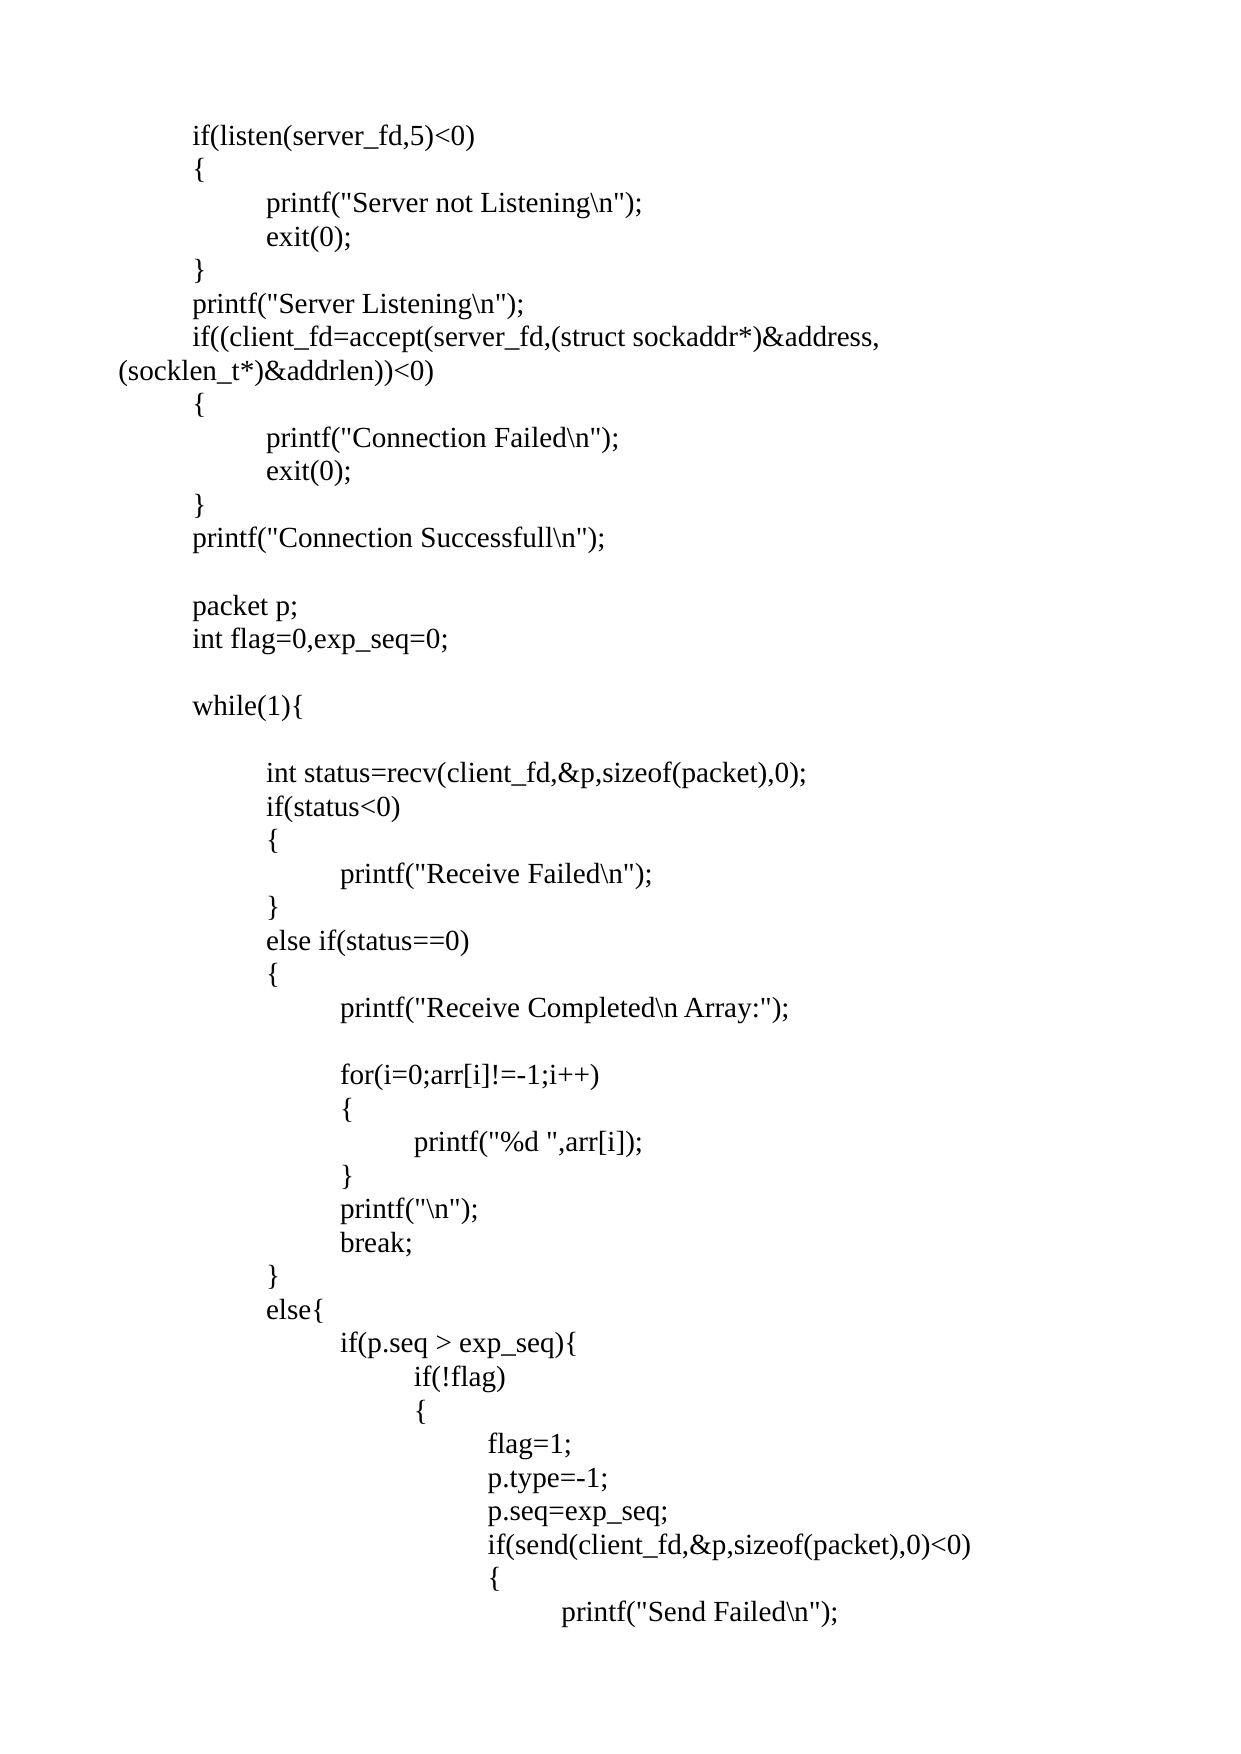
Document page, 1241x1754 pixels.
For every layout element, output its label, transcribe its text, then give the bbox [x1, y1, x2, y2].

text printf("Connection Failed\n"); [118, 420, 1122, 453]
text int status=recv(client_fd,&p,sizeof(packet),0); [118, 755, 1122, 789]
text printf("Send Failed\n"); [118, 1594, 1122, 1627]
text printf("Connection Successfull\n"); [118, 521, 1122, 554]
text while(1){ [118, 688, 1122, 722]
text { [118, 1393, 1122, 1426]
text { [118, 822, 1122, 856]
text { [118, 1560, 1122, 1594]
text printf("Receive Completed\n Array:"); [118, 990, 1122, 1024]
text { [118, 957, 1122, 990]
text if(p.seq > exp_seq){ [118, 1326, 1122, 1359]
text { [118, 386, 1122, 420]
text if(send(client_fd,&p,sizeof(packet),0)<0) [118, 1527, 1122, 1560]
text printf("Server not Listening\n"); [118, 185, 1122, 219]
text { [118, 1091, 1122, 1124]
text if(status<0) [118, 789, 1122, 822]
text p.type=-1; [118, 1460, 1122, 1493]
text break; [118, 1225, 1122, 1258]
text printf("Receive Failed\n"); [118, 856, 1122, 889]
text int flag=0,exp_seq=0; [118, 621, 1122, 655]
text else{ [118, 1292, 1122, 1326]
text } [118, 487, 1122, 521]
text if(listen(server_fd,5)<0) [118, 118, 1122, 152]
text else if(status==0) [118, 923, 1122, 957]
text } [118, 1258, 1122, 1292]
text printf("%d ",arr[i]); [118, 1124, 1122, 1158]
text printf("\n"); [118, 1191, 1122, 1225]
text p.seq=exp_seq; [118, 1493, 1122, 1527]
text packet p; [118, 588, 1122, 621]
text if((client_fd=accept(server_fd,(struct sockaddr*)&address,(socklen_t*)&addrlen))<0) [118, 319, 1122, 386]
text exit(0); [118, 453, 1122, 487]
text for(i=0;arr[i]!=-1;i++) [118, 1057, 1122, 1091]
text } [118, 1158, 1122, 1191]
text } [118, 889, 1122, 923]
text exit(0); [118, 219, 1122, 252]
text flag=1; [118, 1426, 1122, 1460]
text { [118, 152, 1122, 185]
text printf("Server Listening\n"); [118, 286, 1122, 319]
text if(!flag) [118, 1359, 1122, 1393]
text } [118, 252, 1122, 286]
